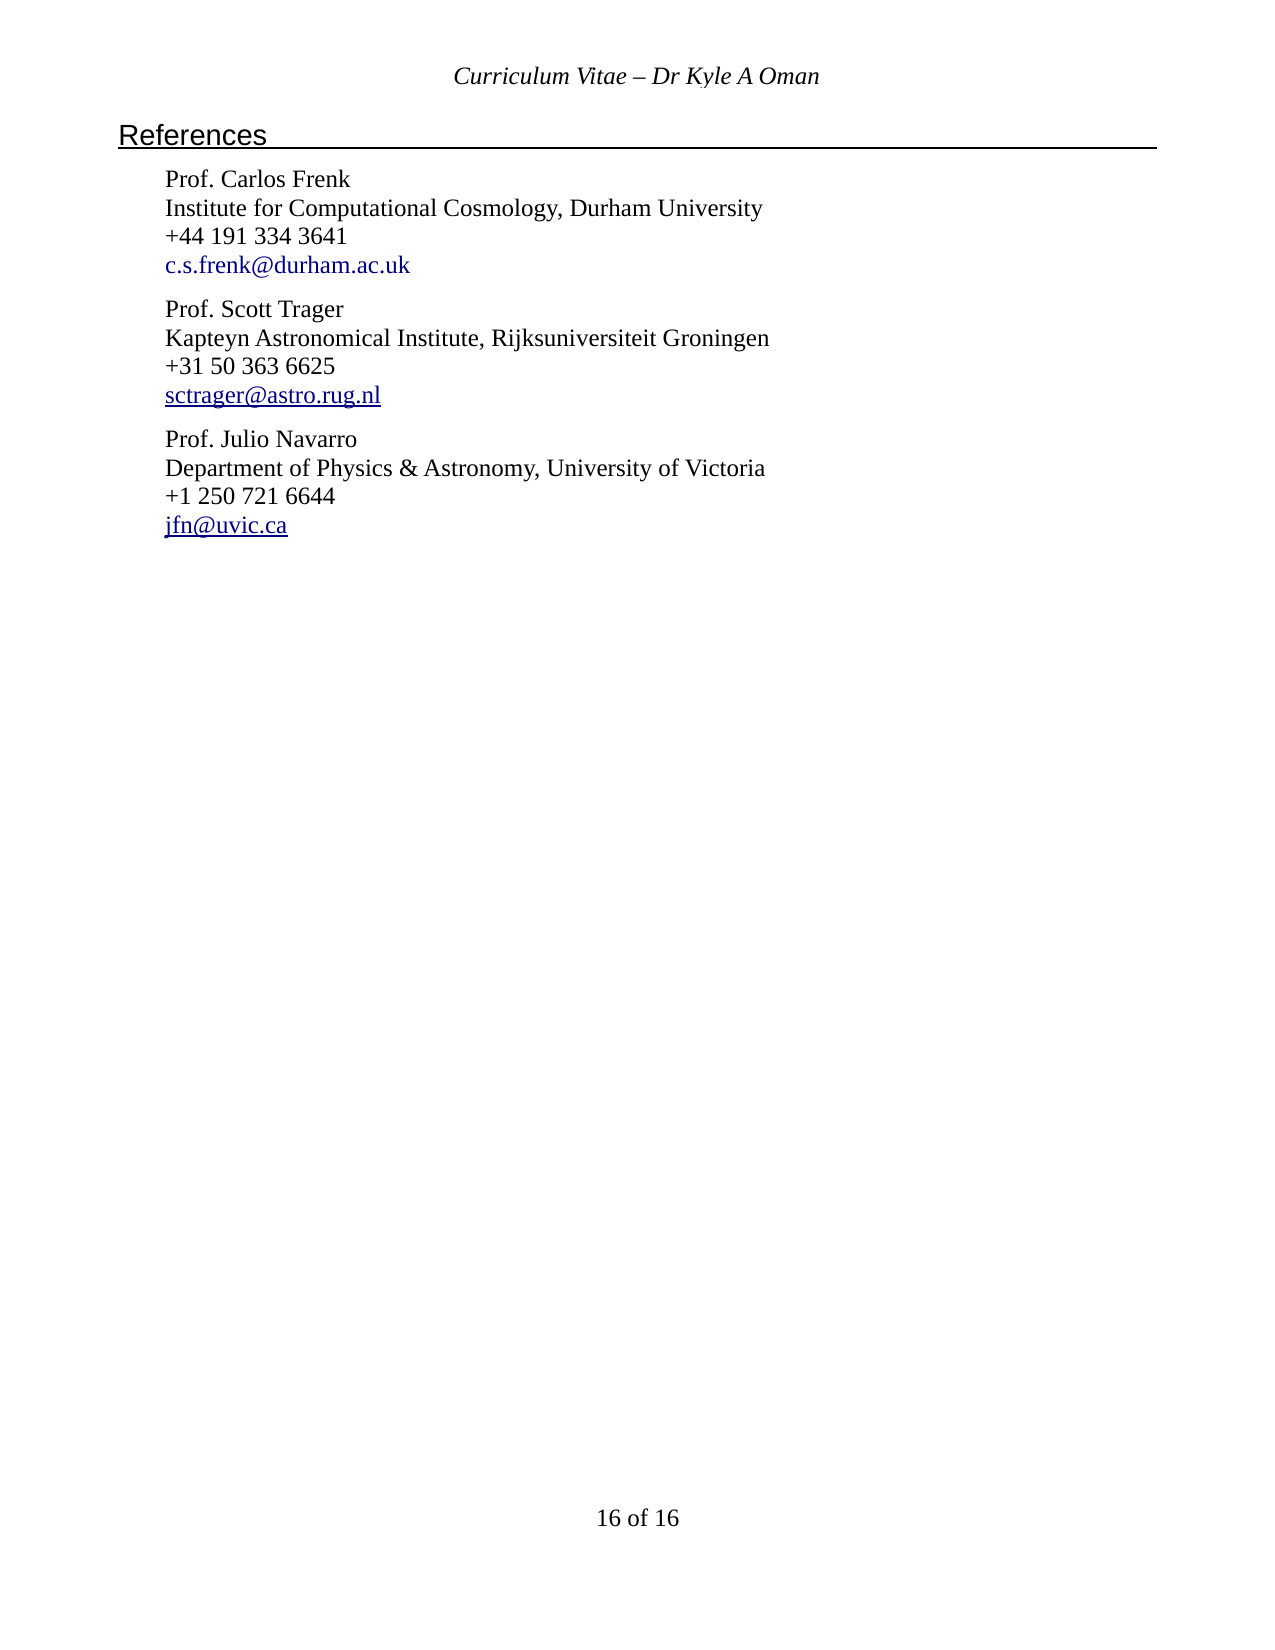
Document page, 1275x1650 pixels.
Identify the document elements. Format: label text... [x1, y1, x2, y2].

subtitle References [118, 118, 1157, 147]
text Prof. Carlos Frenk Institute for Computational Cosmology, Durham University +44 191 334 3641 c.s.frenk@durham.ac.uk [118, 164, 1157, 279]
text Prof. Scott Trager Kapteyn Astronomical Institute, Rijksuniversiteit Groningen +31 50 363 6625 sctrager@astro.rug.nl [118, 294, 1157, 409]
text Prof. Julio Navarro Department of Physics & Astronomy, University of Victoria +1 250 721 6644 jfn@uvic.ca [118, 424, 1157, 539]
